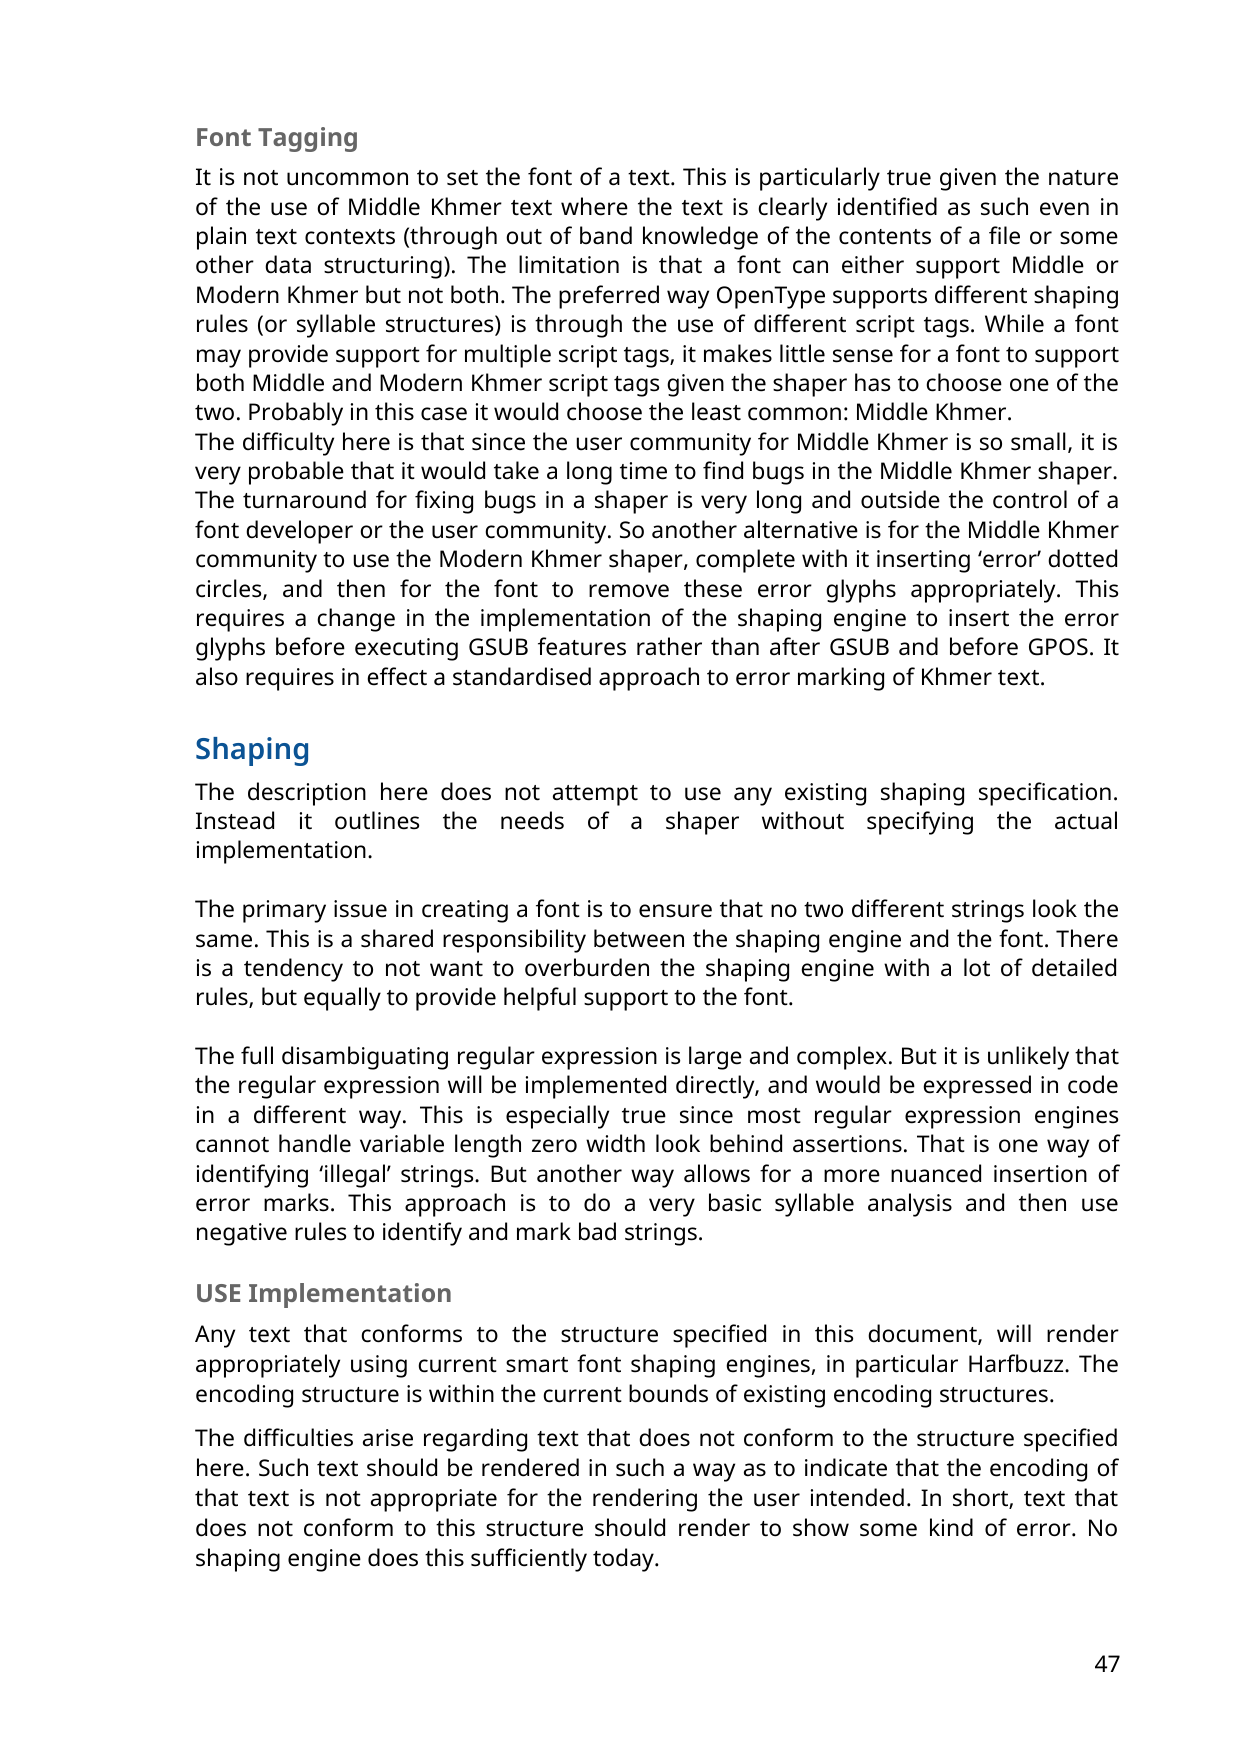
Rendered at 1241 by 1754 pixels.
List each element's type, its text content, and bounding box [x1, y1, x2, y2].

subtitle Font Tagging [195, 120, 1121, 154]
subtitle USE Implementation [195, 1276, 1121, 1310]
subtitle Shaping [195, 729, 1121, 768]
text The difficulties arise regarding text that does not conform to the structure specified here. Such text should be rendered in such a way as to indicate that the encoding of that text is not appropriate for the rendering the user intended. In short, text that does not conform to this structure should render to show some kind of error. No shaping engine does this sufficiently today. [195, 1423, 1121, 1573]
text The primary issue in creating a font is to ensure that no two different strings look the same. This is a shared responsibility between the shaping engine and the font. There is a tendency to not want to overburden the shaping engine with a lot of detailed rules, but equally to provide helpful support to the font. [195, 894, 1121, 1012]
text The full disambiguating regular expression is large and complex. But it is unlikely that the regular expression will be implemented directly, and would be expressed in code in a different way. This is especially true since most regular expression engines cannot handle variable length zero width look behind assertions. That is one way of identifying ‘illegal’ strings. But another way allows for a more nuanced insertion of error marks. This approach is to do a very basic syllable analysis and then use negative rules to identify and mark bad strings. [195, 1041, 1121, 1247]
text The description here does not attempt to use any existing shaping specification. Instead it outlines the needs of a shaper without specifying the actual implementation. [195, 777, 1121, 865]
text The difficulty here is that since the user community for Middle Khmer is so small, it is very probable that it would take a long time to find bugs in the Middle Khmer shaper. The turnaround for fixing bugs in a shaper is very long and outside the control of a font developer or the user community. So another alternative is for the Middle Khmer community to use the Modern Khmer shaper, complete with it inserting ‘error’ dotted circles, and then for the font to remove these error glyphs appropriately. This requires a change in the implementation of the shaping engine to insert the error glyphs before executing GSUB features rather than after GSUB and before GPOS. It also requires in effect a standardised approach to error marking of Khmer text. [195, 427, 1121, 691]
text Any text that conforms to the structure specified in this document, will render appropriately using current smart font shaping engines, in particular Harfbuzz. The encoding structure is within the current bounds of existing encoding structures. [195, 1318, 1121, 1408]
text It is not uncommon to set the font of a text. This is particularly true given the nature of the use of Middle Khmer text where the text is clearly identified as such even in plain text contexts (through out of band knowledge of the contents of a file or some other data structuring). The limitation is that a font can either support Middle or Modern Khmer but not both. The preferred way OpenType supports different shaping rules (or syllable structures) is through the use of different script tags. While a font may provide support for multiple script tags, it makes little sense for a font to support both Middle and Modern Khmer script tags given the shaper has to choose one of the two. Probably in this case it would choose the least common: Middle Khmer. [195, 162, 1121, 427]
